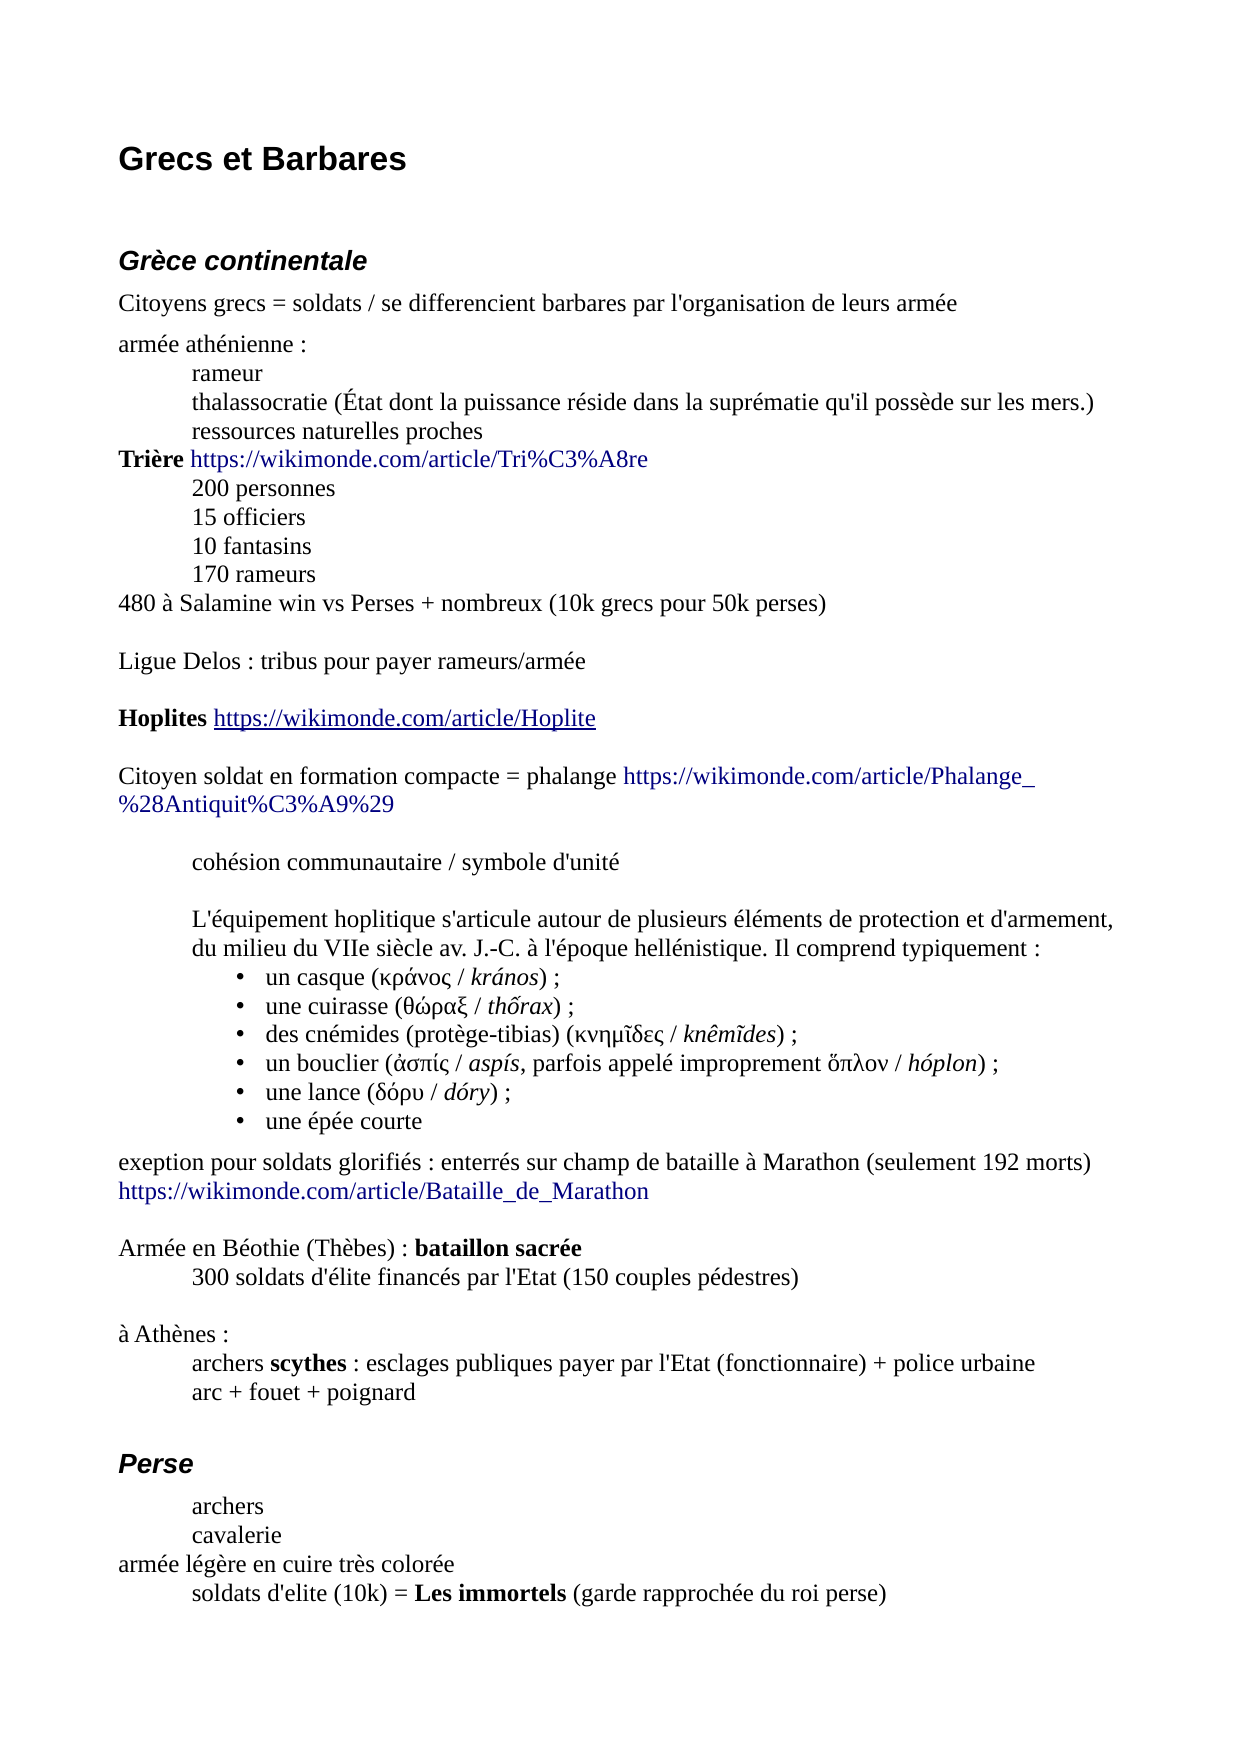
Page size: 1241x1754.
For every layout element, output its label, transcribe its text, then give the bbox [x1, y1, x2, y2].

text soldats d'elite (10k) = Les immortels (garde rapprochée du roi perse) [118, 1578, 1122, 1606]
list des cnémides (protège-tibias) (κνημῖδες / knêmĩdes) ; [236, 1019, 1122, 1048]
text cohésion communautaire / symbole d'unité [118, 847, 1122, 876]
subtitle Grèce continentale [118, 244, 1122, 276]
text 15 officiers [118, 502, 1122, 531]
text cavalerie [118, 1520, 1122, 1549]
text archers [118, 1491, 1122, 1520]
text thalassocratie (État dont la puissance réside dans la suprématie qu'il possède sur les mers.) [118, 387, 1122, 416]
text rameur [118, 358, 1122, 387]
text Citoyen soldat en formation compacte = phalange https://wikimonde.com/article/Phalange_%28Antiquit%C3%A9%29 [118, 761, 1122, 818]
list un casque (κράνος / krános) ; [236, 962, 1122, 991]
text ressources naturelles proches [118, 416, 1122, 444]
text archers scythes : esclages publiques payer par l'Etat (fonctionnaire) + police urbaine [118, 1348, 1122, 1377]
text exeption pour soldats glorifiés : enterrés sur champ de bataille à Marathon (seulement 192 morts) [118, 1147, 1122, 1176]
text 200 personnes [118, 473, 1122, 502]
list une épée courte [236, 1106, 1122, 1134]
text 480 à Salamine win vs Perses + nombreux (10k grecs pour 50k perses) [118, 588, 1122, 617]
subtitle Grecs et Barbares [118, 139, 1122, 178]
list un bouclier (ἀσπίς / aspís, parfois appelé improprement ὅπλον / hóplon) ; [236, 1048, 1122, 1077]
text armée légère en cuire très colorée [118, 1549, 1122, 1578]
text arc + fouet + poignard [118, 1377, 1122, 1406]
text Armée en Béothie (Thèbes) : bataillon sacrée [118, 1233, 1122, 1262]
text 300 soldats d'élite financés par l'Etat (150 couples pédestres) [118, 1262, 1122, 1291]
text à Athènes : [118, 1319, 1122, 1348]
text https://wikimonde.com/article/Bataille_de_Marathon [118, 1176, 1122, 1204]
text Ligue Delos : tribus pour payer rameurs/armée [118, 646, 1122, 674]
subtitle Perse [118, 1447, 1122, 1479]
text Trière https://wikimonde.com/article/Tri%C3%A8re [118, 444, 1122, 473]
text armée athénienne : [118, 329, 1122, 358]
list une cuirasse (θώραξ / thốrax) ; [236, 991, 1122, 1019]
text 170 rameurs [118, 559, 1122, 588]
text L'équipement hoplitique s'articule autour de plusieurs éléments de protection et d'armement, du milieu du VIIe siècle av. J.-C. à l'époque hellénistique. Il comprend typiquement : [118, 904, 1122, 962]
text 10 fantasins [118, 531, 1122, 559]
text Citoyens grecs = soldats / se differencient barbares par l'organisation de leurs armée [118, 288, 1122, 317]
list une lance (δόρυ / dóry) ; [236, 1077, 1122, 1106]
text Hoplites https://wikimonde.com/article/Hoplite [118, 703, 1122, 732]
